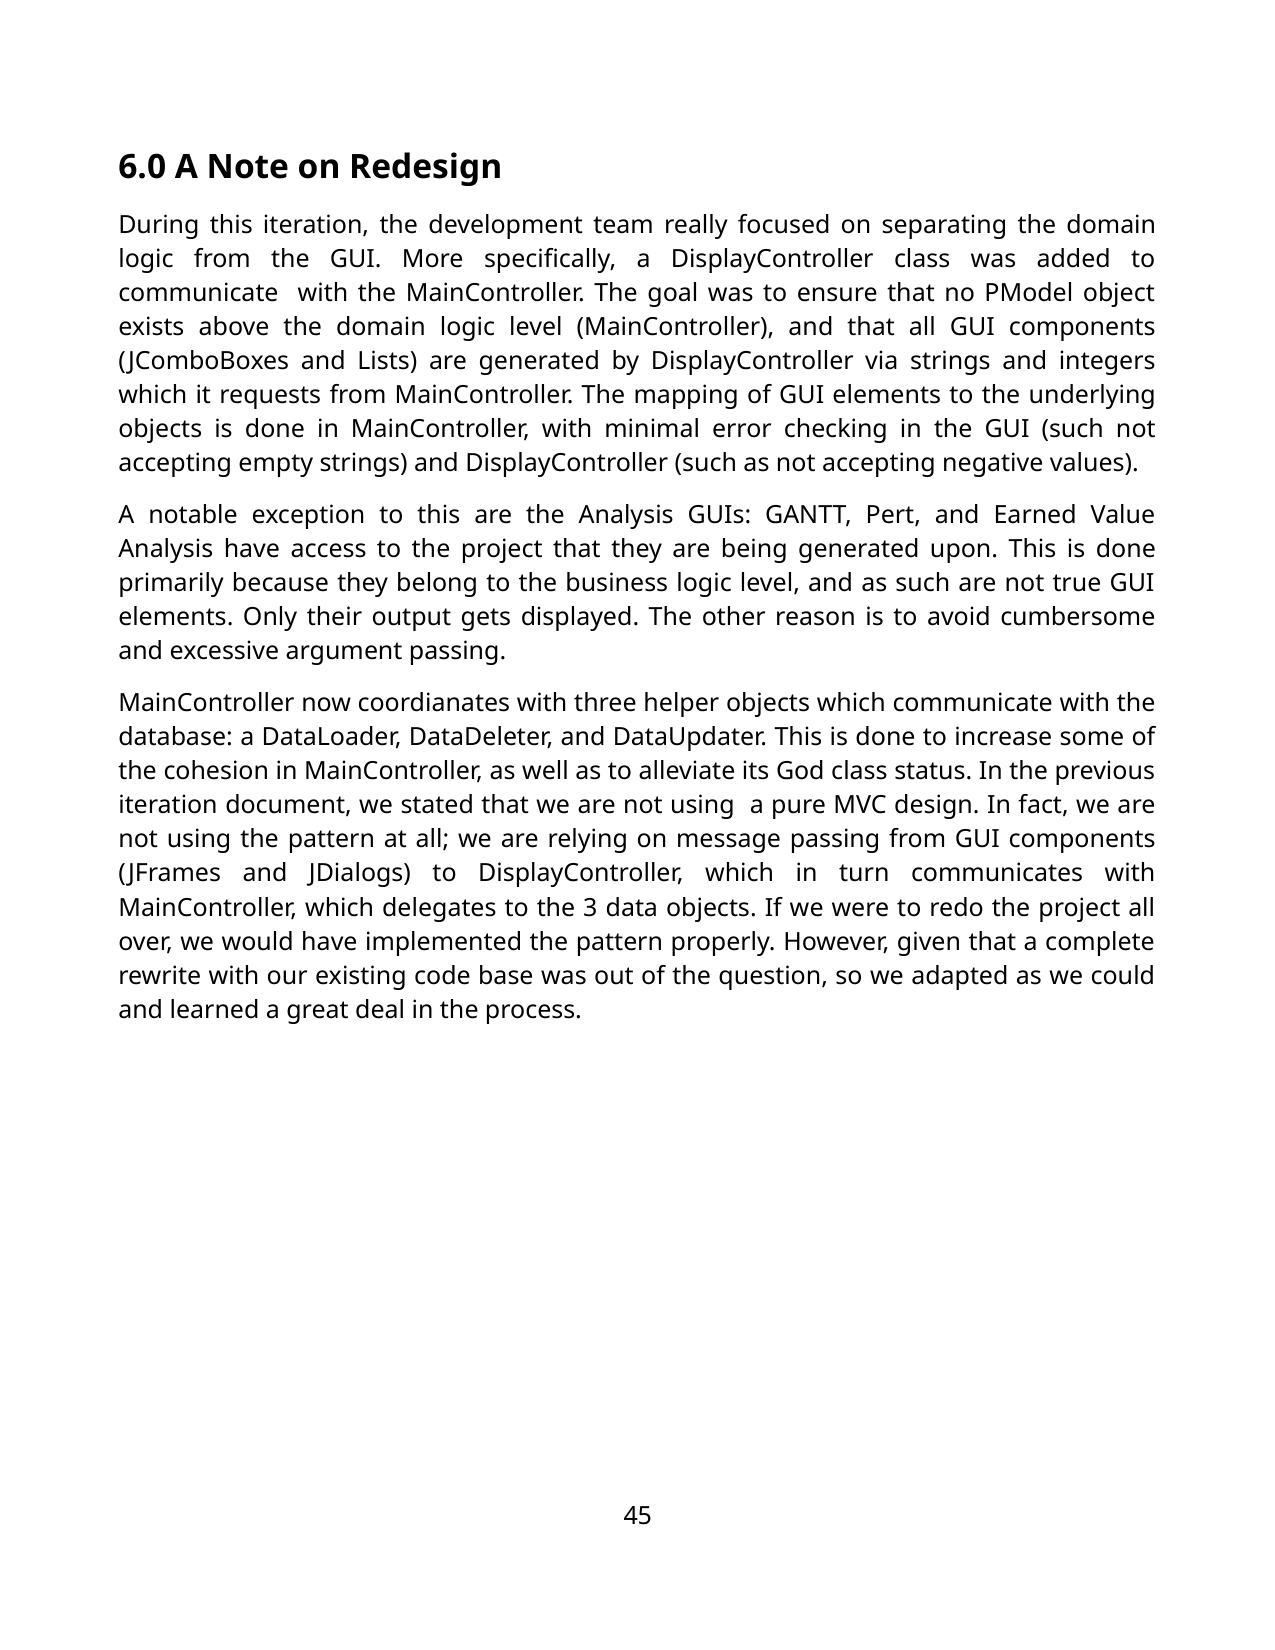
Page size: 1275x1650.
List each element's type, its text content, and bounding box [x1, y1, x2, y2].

text During this iteration, the development team really focused on separating the domain logic from the GUI. More specifically, a DisplayController class was added to communicate with the MainController. The goal was to ensure that no PModel object exists above the domain logic level (MainController), and that all GUI components (JComboBoxes and Lists) are generated by DisplayController via strings and integers which it requests from MainController. The mapping of GUI elements to the underlying objects is done in MainController, with minimal error checking in the GUI (such not accepting empty strings) and DisplayController (such as not accepting negative values). [118, 207, 1157, 479]
subtitle 6.0 A Note on Redesign [118, 143, 1157, 189]
text A notable exception to this are the Analysis GUIs: GANTT, Pert, and Earned Value Analysis have access to the project that they are being generated upon. This is done primarily because they belong to the business logic level, and as such are not true GUI elements. Only their output gets displayed. The other reason is to avoid cumbersome and excessive argument passing. [118, 497, 1157, 667]
text MainController now coordianates with three helper objects which communicate with the database: a DataLoader, DataDeleter, and DataUpdater. This is done to increase some of the cohesion in MainController, as well as to alleviate its God class status. In the previous iteration document, we stated that we are not using a pure MVC design. In fact, we are not using the pattern at all; we are relying on message passing from GUI components (JFrames and JDialogs) to DisplayController, which in turn communicates with MainController, which delegates to the 3 data objects. If we were to redo the project all over, we would have implemented the pattern properly. However, given that a complete rewrite with our existing code base was out of the question, so we adapted as we could and learned a great deal in the process. [118, 685, 1157, 1025]
